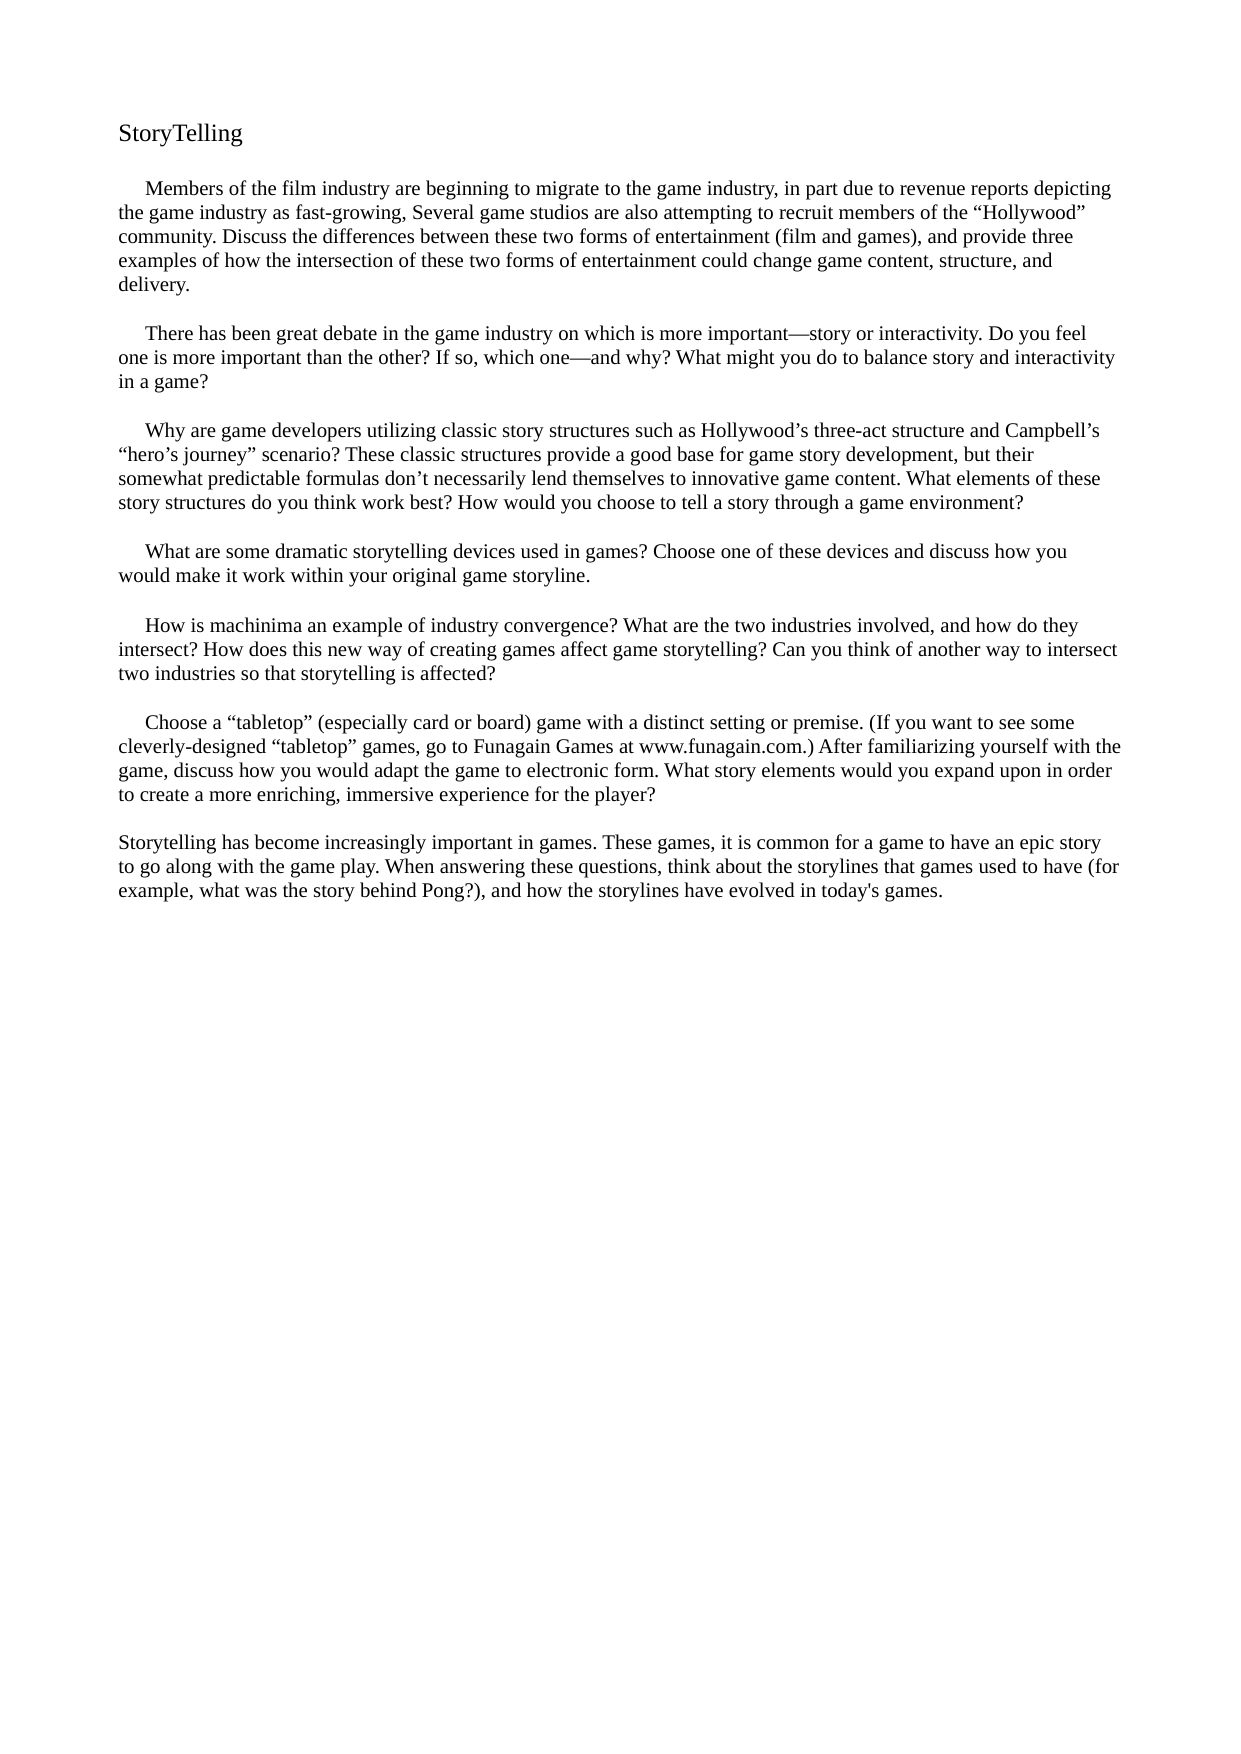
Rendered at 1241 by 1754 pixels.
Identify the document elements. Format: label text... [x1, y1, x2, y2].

text  Members of the film industry are beginning to migrate to the game industry, in part due to revenue reports depicting the game industry as fast-growing, Several game studios are also attempting to recruit members of the “Hollywood” community. Discuss the differences between these two forms of entertainment (film and games), and provide three examples of how the intersection of these two forms of entertainment could change game content, structure, and delivery. [118, 176, 1122, 296]
text  There has been great debate in the game industry on which is more important—story or interactivity. Do you feel one is more important than the other? If so, which one—and why? What might you do to balance story and interactivity in a game? [118, 321, 1122, 393]
text  Choose a “tabletop” (especially card or board) game with a distinct setting or premise. (If you want to see some cleverly-designed “tabletop” games, go to Funagain Games at www.funagain.com.) After familiarizing yourself with the game, discuss how you would adapt the game to electronic form. What story elements would you expand upon in order to create a more enriching, immersive experience for the player? [118, 710, 1122, 806]
text  How is machinima an example of industry convergence? What are the two industries involved, and how do they intersect? How does this new way of creating games affect game storytelling? Can you think of another way to intersect two industries so that storytelling is affected? [118, 612, 1122, 685]
text Storytelling has become increasingly important in games. These games, it is common for a game to have an epic story to go along with the game play. When answering these questions, think about the storylines that games used to have (for example, what was the story behind Pong?), and how the storylines have evolved in today's games. [118, 830, 1122, 902]
text  What are some dramatic storytelling devices used in games? Choose one of these devices and discuss how you would make it work within your original game storyline. [118, 539, 1122, 587]
text StoryTelling [118, 118, 1122, 147]
text  Why are game developers utilizing classic story structures such as Hollywood’s three-act structure and Campbell’s “hero’s journey” scenario? These classic structures provide a good base for game story development, but their somewhat predictable formulas don’t necessarily lend themselves to innovative game content. What elements of these story structures do you think work best? How would you choose to tell a story through a game environment? [118, 418, 1122, 514]
